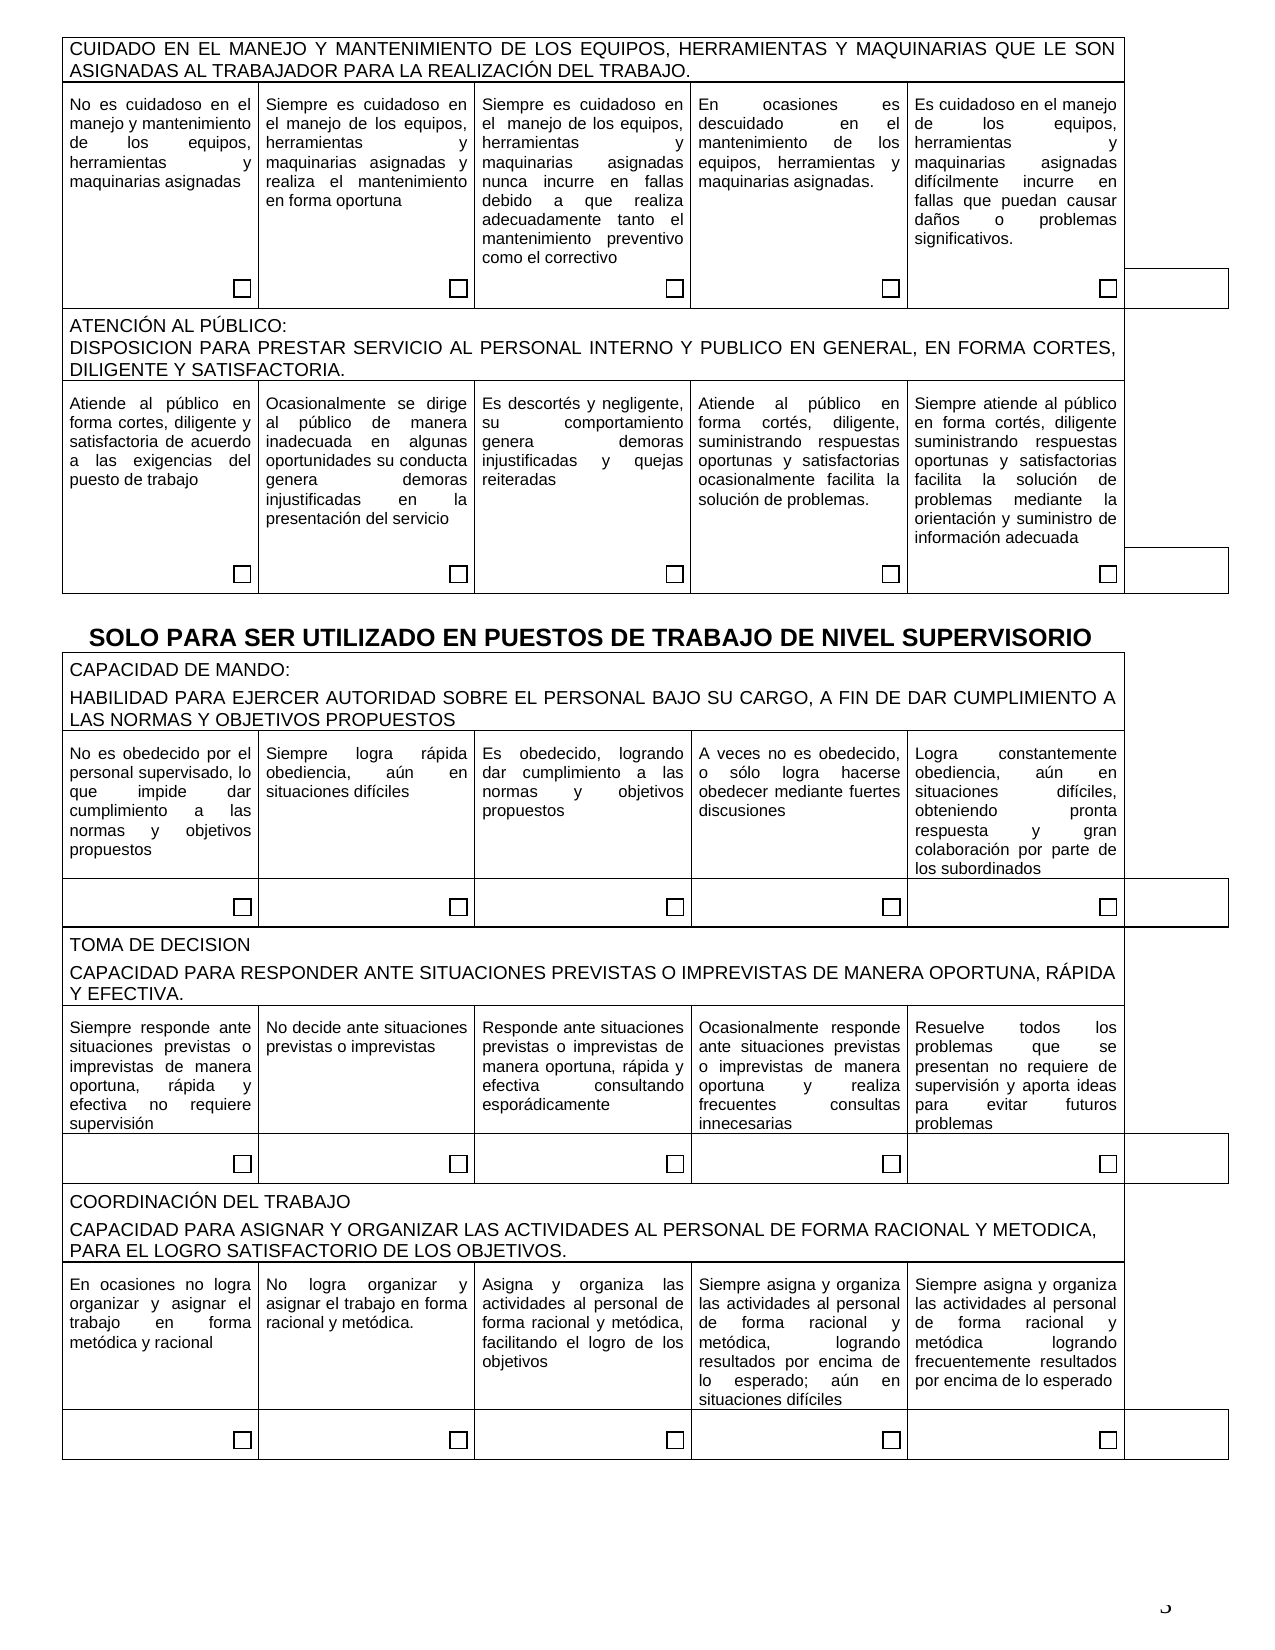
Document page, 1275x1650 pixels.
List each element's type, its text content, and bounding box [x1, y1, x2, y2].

table_header [1224, 37, 1228, 81]
table_cell [1224, 928, 1228, 1004]
table_cell [63, 1410, 258, 1459]
table_cell Responde ante situaciones previstas o imprevistas de manera oportuna, rápida y efectiva consultando esporádicamente [475, 1006, 691, 1133]
table_cell [1125, 309, 1223, 380]
table_cell [475, 268, 690, 308]
table_cell Es descortés y negligente, su comportamiento genera demoras injustificadas y quejas reiteradas [475, 381, 690, 547]
table_cell [1125, 1134, 1228, 1183]
table_cell [1125, 730, 1223, 878]
table_cell [259, 268, 474, 308]
table_cell Atiende al público en forma cortes, diligente y satisfactoria de acuerdo a las exigencias del puesto de trabajo [63, 381, 258, 547]
table_cell [259, 879, 474, 926]
subtitle SOLO PARA SER UTILIZADO EN PUESTOS DE TRABAJO DE NIVEL SUPERVISORIO [53, 623, 1128, 652]
table_cell [475, 1410, 691, 1459]
table_header CAPACIDAD DE MANDO: HABILIDAD PARA EJERCER AUTORIDAD SOBRE EL PERSONAL BAJO SU CARGO, A FIN DE DAR CUMPLIMIENTO A LAS NORMAS Y OBJETIVOS PROPUESTOS [63, 653, 1124, 730]
table_cell [692, 1410, 907, 1459]
table_cell Siempre asigna y organiza las actividades al personal de forma racional y metódica, logrando resultados por encima de lo esperado; aún en situaciones difíciles [692, 1263, 907, 1409]
table_cell [63, 879, 258, 926]
table_cell Asigna y organiza las actividades al personal de forma racional y metódica, facilitando el logro de los objetivos [475, 1263, 691, 1409]
table_cell [1125, 928, 1223, 1004]
table_cell [475, 879, 691, 926]
table_cell [908, 268, 1124, 308]
table_cell [1224, 380, 1228, 547]
table_cell [475, 1134, 691, 1183]
table_cell Siempre responde ante situaciones previstas o imprevistas de manera oportuna, rápida y efectiva no requiere supervisión [63, 1006, 258, 1133]
table_cell Siempre es cuidadoso en el manejo de los equipos, herramientas y maquinarias asignadas y realiza el mantenimiento en forma oportuna [259, 83, 474, 267]
table_cell [691, 268, 907, 308]
table_cell [63, 547, 258, 593]
table_cell TOMA DE DECISION CAPACIDAD PARA RESPONDER ANTE SITUACIONES PREVISTAS O IMPREVISTAS DE MANERA OPORTUNA, RÁPIDA Y EFECTIVA. [63, 928, 1124, 1004]
table_cell Resuelve todos los problemas que se presentan no requiere de supervisión y aporta ideas para evitar futuros problemas [908, 1006, 1124, 1133]
table_cell No decide ante situaciones previstas o imprevistas [259, 1006, 474, 1133]
table_cell [475, 547, 690, 593]
table_cell [1125, 879, 1228, 926]
table_cell No es obedecido por el personal supervisado, lo que impide dar cumplimiento a las normas y objetivos propuestos [63, 731, 258, 878]
table_cell [1125, 548, 1228, 593]
table_cell [1224, 1261, 1228, 1409]
table_cell [1125, 1184, 1223, 1261]
table_cell Siempre es cuidadoso en el manejo de los equipos, herramientas y maquinarias asignadas nunca incurre en fallas debido a que realiza adecuadamente tanto el mantenimiento preventivo como el correctivo [475, 83, 690, 267]
table_cell ATENCIÓN AL PÚBLICO: DISPOSICION PARA PRESTAR SERVICIO AL PERSONAL INTERNO Y PUBLICO EN GENERAL, EN FORMA CORTES, DILIGENTE Y SATISFACTORIA. [63, 309, 1124, 380]
table_cell Siempre logra rápida obediencia, aún en situaciones difíciles [259, 731, 474, 878]
table_cell [1125, 1005, 1223, 1133]
table_cell [1224, 309, 1228, 380]
table_cell A veces no es obedecido, o sólo logra hacerse obedecer mediante fuertes discusiones [692, 731, 907, 878]
table_cell [1125, 269, 1228, 308]
table_cell Es obedecido, logrando dar cumplimiento a las normas y objetivos propuestos [475, 731, 691, 878]
table_cell [908, 547, 1124, 593]
table_cell [1125, 380, 1223, 547]
table_cell Es cuidadoso en el manejo de los equipos, herramientas y maquinarias asignadas difícilmente incurre en fallas que puedan causar daños o problemas significativos. [908, 83, 1124, 267]
table_cell [691, 547, 907, 593]
table_cell Siempre atiende al público en forma cortés, diligente suministrando respuestas oportunas y satisfactorias facilita la solución de problemas mediante la orientación y suministro de información adecuada [908, 381, 1124, 547]
table_cell [259, 1134, 474, 1183]
table_cell [1224, 81, 1228, 267]
table_cell [1125, 1410, 1228, 1459]
table_header [1125, 652, 1223, 730]
table_cell COORDINACIÓN DEL TRABAJO CAPACIDAD PARA ASIGNAR Y ORGANIZAR LAS ACTIVIDADES AL PERSONAL DE FORMA RACIONAL Y METODICA, PARA EL LOGRO SATISFACTORIO DE LOS OBJETIVOS. [63, 1184, 1124, 1261]
table_cell Ocasionalmente se dirige al público de manera inadecuada en algunas oportunidades su conducta genera demoras injustificadas en la presentación del servicio [259, 381, 474, 547]
table_cell [908, 1410, 1124, 1459]
table_cell [63, 1134, 258, 1183]
table_cell [259, 1410, 474, 1459]
table_cell En ocasiones es descuidado en el mantenimiento de los equipos, herramientas y maquinarias asignadas. [691, 83, 907, 267]
table_cell No logra organizar y asignar el trabajo en forma racional y metódica. [259, 1263, 474, 1409]
table_cell No es cuidadoso en el manejo y mantenimiento de los equipos, herramientas y maquinarias asignadas [63, 83, 258, 267]
table_cell Ocasionalmente responde ante situaciones previstas o imprevistas de manera oportuna y realiza frecuentes consultas innecesarias [692, 1006, 907, 1133]
table_cell [908, 879, 1124, 926]
table_cell [63, 268, 258, 308]
table_cell [908, 1134, 1124, 1183]
table_cell Siempre asigna y organiza las actividades al personal de forma racional y metódica logrando frecuentemente resultados por encima de lo esperado [908, 1263, 1124, 1409]
table_cell [259, 547, 474, 593]
table_header CUIDADO EN EL MANEJO Y MANTENIMIENTO DE LOS EQUIPOS, HERRAMIENTAS Y MAQUINARIAS QUE LE SON ASIGNADAS AL TRABAJADOR PARA LA REALIZACIÓN DEL TRABAJO. [63, 38, 1124, 81]
table_cell [1125, 81, 1223, 267]
table_cell [1224, 1005, 1228, 1133]
table_cell [1224, 1184, 1228, 1261]
table_header [1125, 37, 1223, 81]
table_cell [1224, 730, 1228, 878]
table_header [1224, 652, 1228, 730]
table_cell Atiende al público en forma cortés, diligente, suministrando respuestas oportunas y satisfactorias ocasionalmente facilita la solución de problemas. [691, 381, 907, 547]
table_cell [1125, 1261, 1223, 1409]
table_cell [692, 879, 907, 926]
table_cell En ocasiones no logra organizar y asignar el trabajo en forma metódica y racional [63, 1263, 258, 1409]
table_cell Logra constantemente obediencia, aún en situaciones difíciles, obteniendo pronta respuesta y gran colaboración por parte de los subordinados [908, 731, 1124, 878]
table_cell [692, 1134, 907, 1183]
